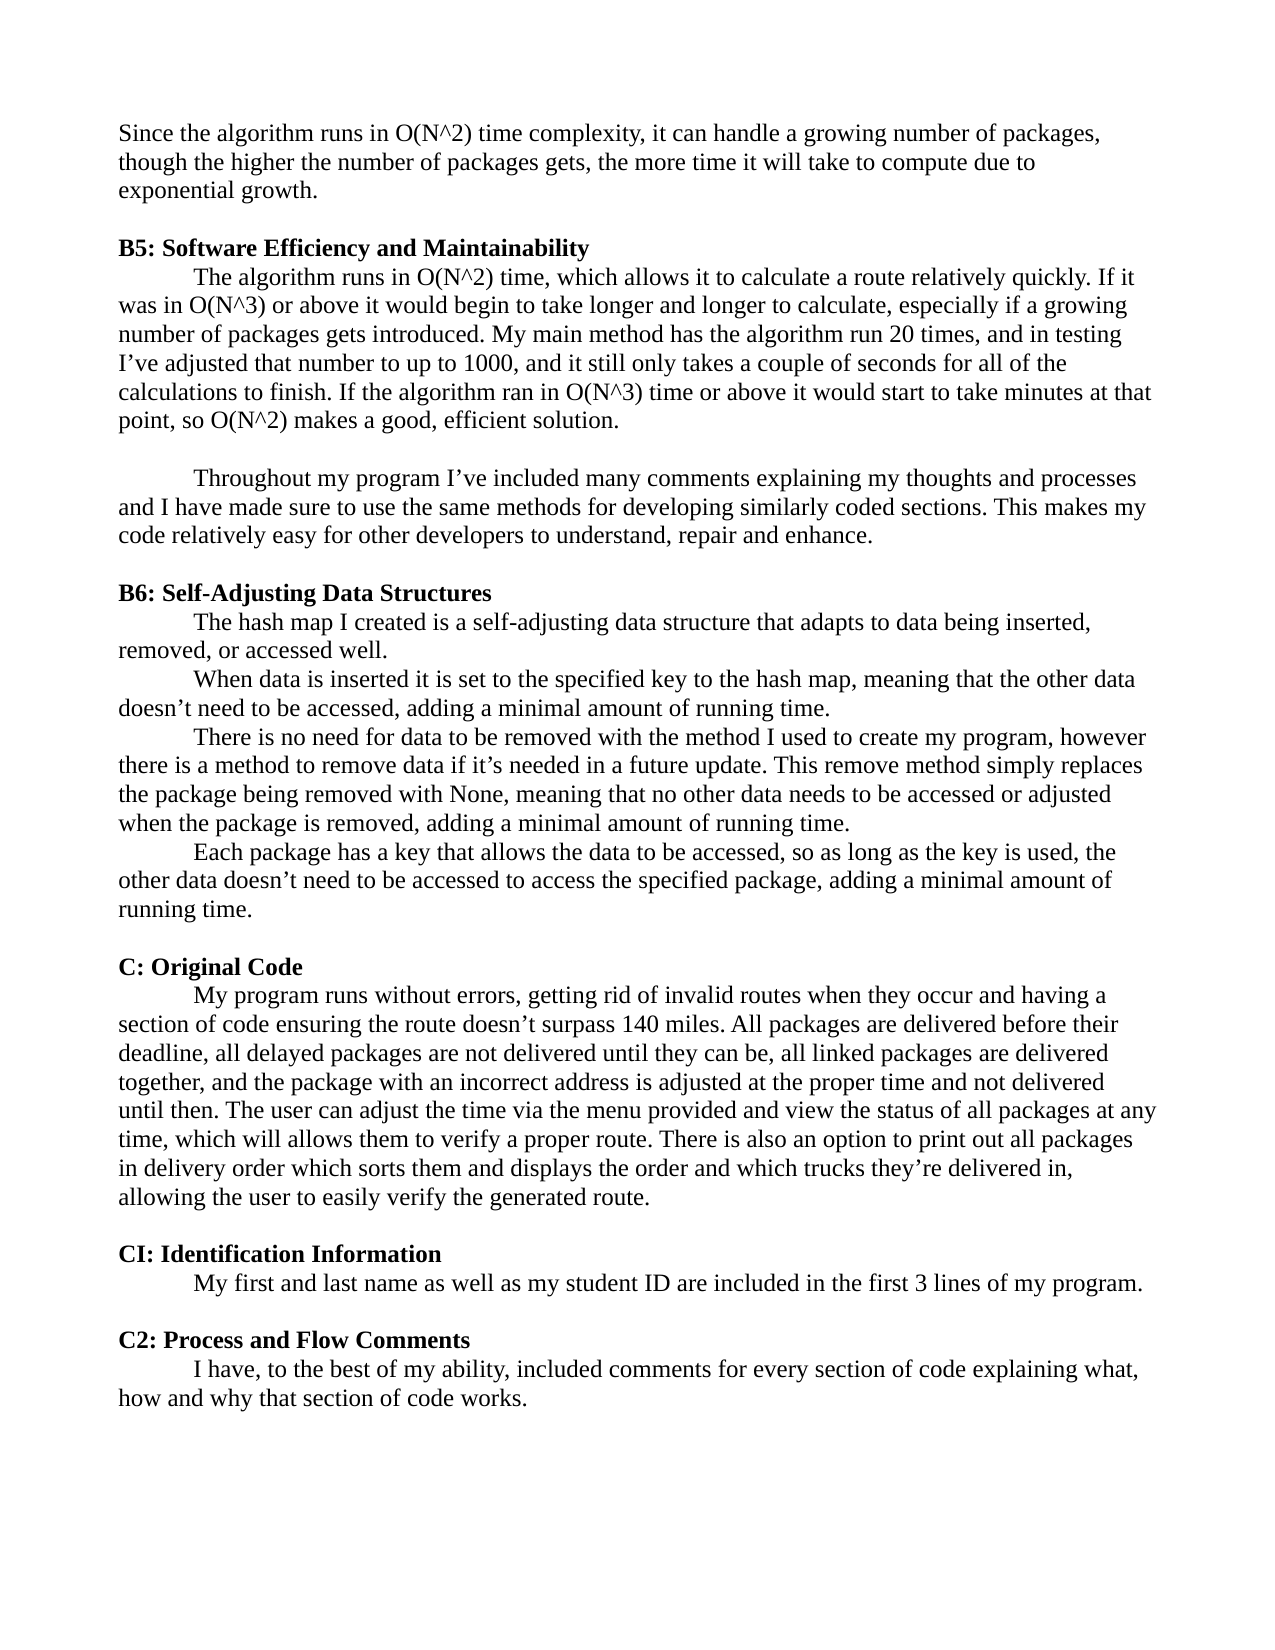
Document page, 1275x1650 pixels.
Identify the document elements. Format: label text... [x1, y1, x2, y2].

text When data is inserted it is set to the specified key to the hash map, meaning that the other data doesn’t need to be accessed, adding a minimal amount of running time. [118, 664, 1157, 722]
text CI: Identification Information [118, 1239, 1157, 1268]
text C2: Process and Flow Comments [118, 1326, 1157, 1354]
text Throughout my program I’ve included many comments explaining my thoughts and processes and I have made sure to use the same methods for developing similarly coded sections. This makes my code relatively easy for other developers to understand, repair and enhance. [118, 463, 1157, 549]
text There is no need for data to be removed with the method I used to create my program, however there is a method to remove data if it’s needed in a future update. This remove method simply replaces the package being removed with None, meaning that no other data needs to be accessed or adjusted when the package is removed, adding a minimal amount of running time. [118, 722, 1157, 837]
text My first and last name as well as my student ID are included in the first 3 lines of my program. [118, 1268, 1157, 1297]
text Each package has a key that allows the data to be accessed, so as long as the key is used, the other data doesn’t need to be accessed to access the specified package, adding a minimal amount of running time. [118, 837, 1157, 923]
text The algorithm runs in O(N^2) time, which allows it to calculate a route relatively quickly. If it was in O(N^3) or above it would begin to take longer and longer to calculate, especially if a growing number of packages gets introduced. My main method has the algorithm run 20 times, and in testing I’ve adjusted that number to up to 1000, and it still only takes a couple of seconds for all of the calculations to finish. If the algorithm ran in O(N^3) time or above it would start to take minutes at that point, so O(N^2) makes a good, efficient solution. [118, 262, 1157, 434]
text The hash map I created is a self-adjusting data structure that adapts to data being inserted, removed, or accessed well. [118, 607, 1157, 664]
text B5: Software Efficiency and Maintainability [118, 233, 1157, 262]
text My program runs without errors, getting rid of invalid routes when they occur and having a section of code ensuring the route doesn’t surpass 140 miles. All packages are delivered before their deadline, all delayed packages are not delivered until they can be, all linked packages are delivered together, and the package with an incorrect address is adjusted at the proper time and not delivered until then. The user can adjust the time via the menu provided and view the status of all packages at any time, which will allows them to verify a proper route. There is also an option to print out all packages in delivery order which sorts them and displays the order and which trucks they’re delivered in, allowing the user to easily verify the generated route. [118, 981, 1157, 1211]
text I have, to the best of my ability, included comments for every section of code explaining what, how and why that section of code works. [118, 1354, 1157, 1412]
text C: Original Code [118, 952, 1157, 981]
text Since the algorithm runs in O(N^2) time complexity, it can handle a growing number of packages, though the higher the number of packages gets, the more time it will take to compute due to exponential growth. [118, 118, 1157, 204]
text B6: Self-Adjusting Data Structures [118, 578, 1157, 607]
